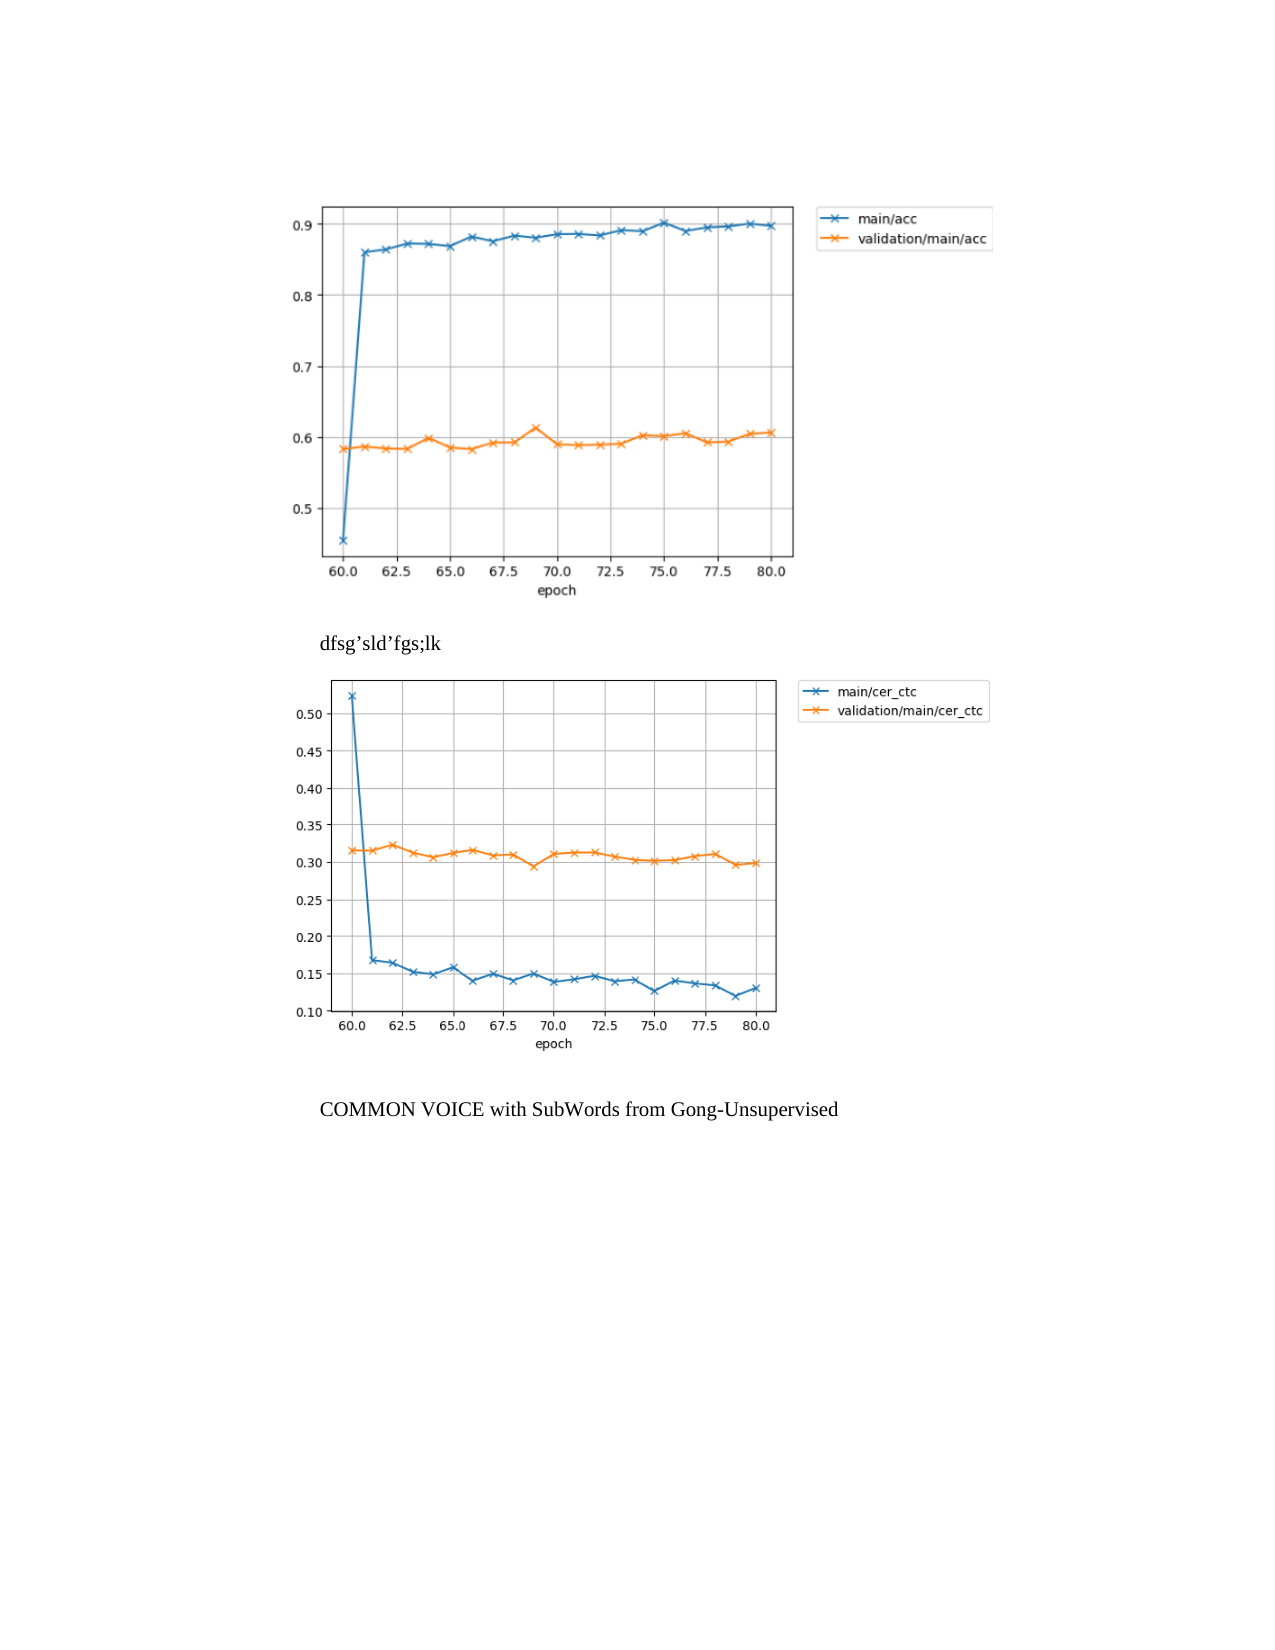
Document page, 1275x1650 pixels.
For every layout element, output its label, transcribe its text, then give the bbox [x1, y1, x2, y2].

picture [282, 195, 993, 599]
text dfsg’sld’fgs;lk [319, 631, 956, 655]
picture [282, 667, 993, 1053]
text COMMON VOICE with SubWords from Gong-Unsupervised [319, 1097, 956, 1121]
